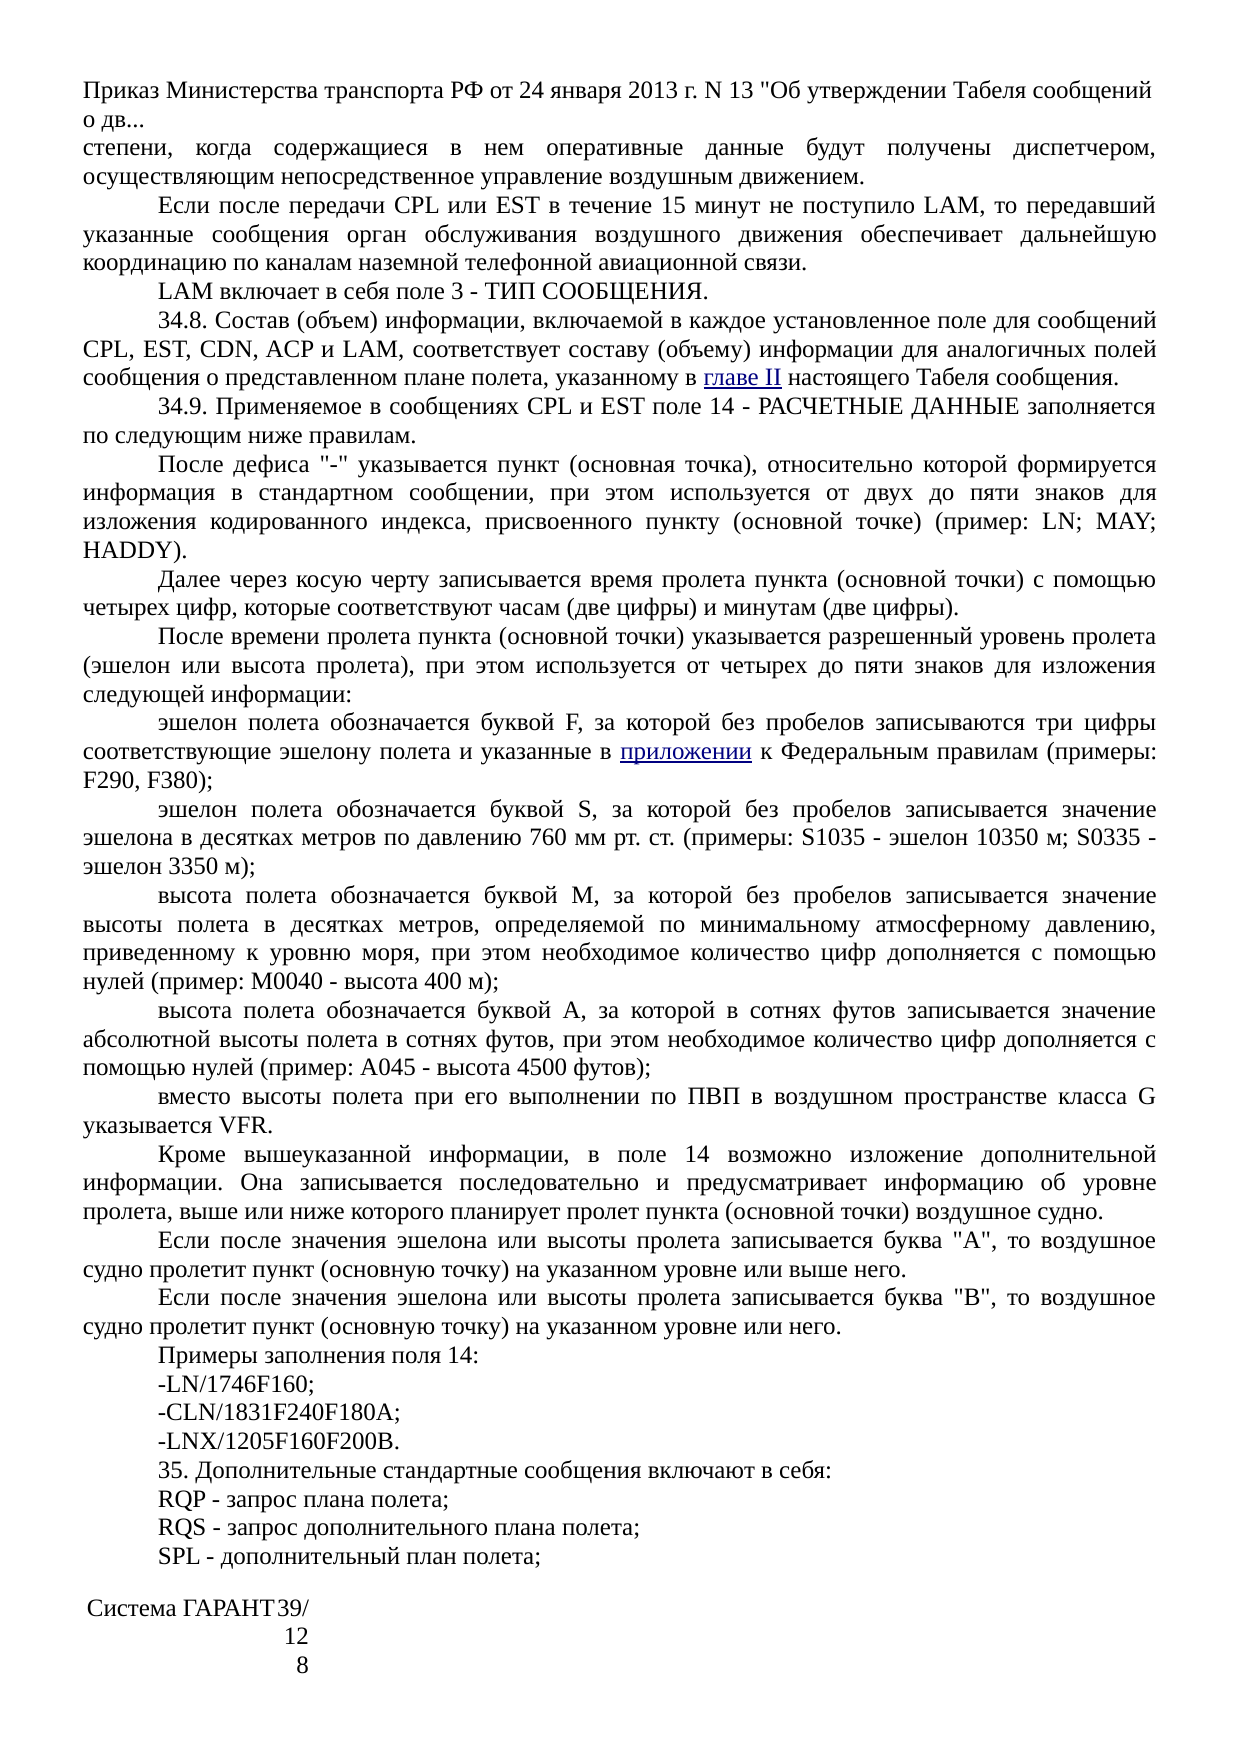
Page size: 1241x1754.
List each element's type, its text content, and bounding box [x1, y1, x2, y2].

text высота полета обозначается буквой A, за которой в сотнях футов записывается значение абсолютной высоты полета в сотнях футов, при этом необходимое количество цифр дополняется с помощью нулей (пример: A045 - высота 4500 футов); [83, 995, 1157, 1081]
text Примеры заполнения поля 14: [83, 1340, 1157, 1369]
text После дефиса "-" указывается пункт (основная точка), относительно которой формируется информация в стандартном сообщении, при этом используется от двух до пяти знаков для изложения кодированного индекса, присвоенного пункту (основной точке) (пример: LN; MAY; HADDY). [83, 449, 1157, 564]
text RQS - запрос дополнительного плана полета; [83, 1512, 1157, 1541]
text Кроме вышеуказанной информации, в поле 14 возможно изложение дополнительной информации. Она записывается последовательно и предусматривает информацию об уровне пролета, выше или ниже которого планирует пролет пункта (основной точки) воздушное судно. [83, 1139, 1157, 1225]
text Если после передачи CPL или EST в течение 15 минут не поступило LAM, то передавший указанные сообщения орган обслуживания воздушного движения обеспечивает дальнейшую координацию по каналам наземной телефонной авиационной связи. [83, 190, 1157, 276]
text 34.8. Состав (объем) информации, включаемой в каждое установленное поле для сообщений CPL, EST, CDN, ACP и LAM, соответствует составу (объему) информации для аналогичных полей сообщения о представленном плане полета, указанному в главе II настоящего Табеля сообщения. [83, 305, 1157, 391]
text LAM включает в себя поле 3 - ТИП СООБЩЕНИЯ. [83, 276, 1157, 305]
text SPL - дополнительный план полета; [83, 1541, 1157, 1570]
text 35. Дополнительные стандартные сообщения включают в себя: [83, 1455, 1157, 1484]
text Если после значения эшелона или высоты пролета записывается буква "A", то воздушное судно пролетит пункт (основную точку) на указанном уровне или выше него. [83, 1225, 1157, 1282]
text После времени пролета пункта (основной точки) указывается разрешенный уровень пролета (эшелон или высота пролета), при этом используется от четырех до пяти знаков для изложения следующей информации: [83, 621, 1157, 707]
text -LNX/1205F160F200B. [83, 1426, 1157, 1455]
text -CLN/1831F240F180A; [83, 1397, 1157, 1426]
text Если после значения эшелона или высоты пролета записывается буква "B", то воздушное судно пролетит пункт (основную точку) на указанном уровне или него. [83, 1282, 1157, 1340]
text Далее через косую черту записывается время пролета пункта (основной точки) с помощью четырех цифр, которые соответствуют часам (две цифры) и минутам (две цифры). [83, 564, 1157, 621]
text эшелон полета обозначается буквой F, за которой без пробелов записываются три цифры соответствующие эшелону полета и указанные в приложении к Федеральным правилам (примеры: F290, F380); [83, 707, 1157, 794]
text эшелон полета обозначается буквой S, за которой без пробелов записывается значение эшелона в десятках метров по давлению 760 мм рт. ст. (примеры: S1035 - эшелон 10350 м; S0335 - эшелон 3350 м); [83, 794, 1157, 880]
text вместо высоты полета при его выполнении по ПВП в воздушном пространстве класса G указывается VFR. [83, 1081, 1157, 1139]
text RQP - запрос плана полета; [83, 1484, 1157, 1512]
text степени, когда содержащиеся в нем оперативные данные будут получены диспетчером, осуществляющим непосредственное управление воздушным движением. [83, 132, 1157, 190]
text -LN/1746F160; [83, 1369, 1157, 1397]
text высота полета обозначается буквой M, за которой без пробелов записывается значение высоты полета в десятках метров, определяемой по минимальному атмосферному давлению, приведенному к уровню моря, при этом необходимое количество цифр дополняется с помощью нулей (пример: M0040 - высота 400 м); [83, 880, 1157, 995]
text 34.9. Применяемое в сообщениях CPL и EST поле 14 - РАСЧЕТНЫЕ ДАННЫЕ заполняется по следующим ниже правилам. [83, 391, 1157, 449]
